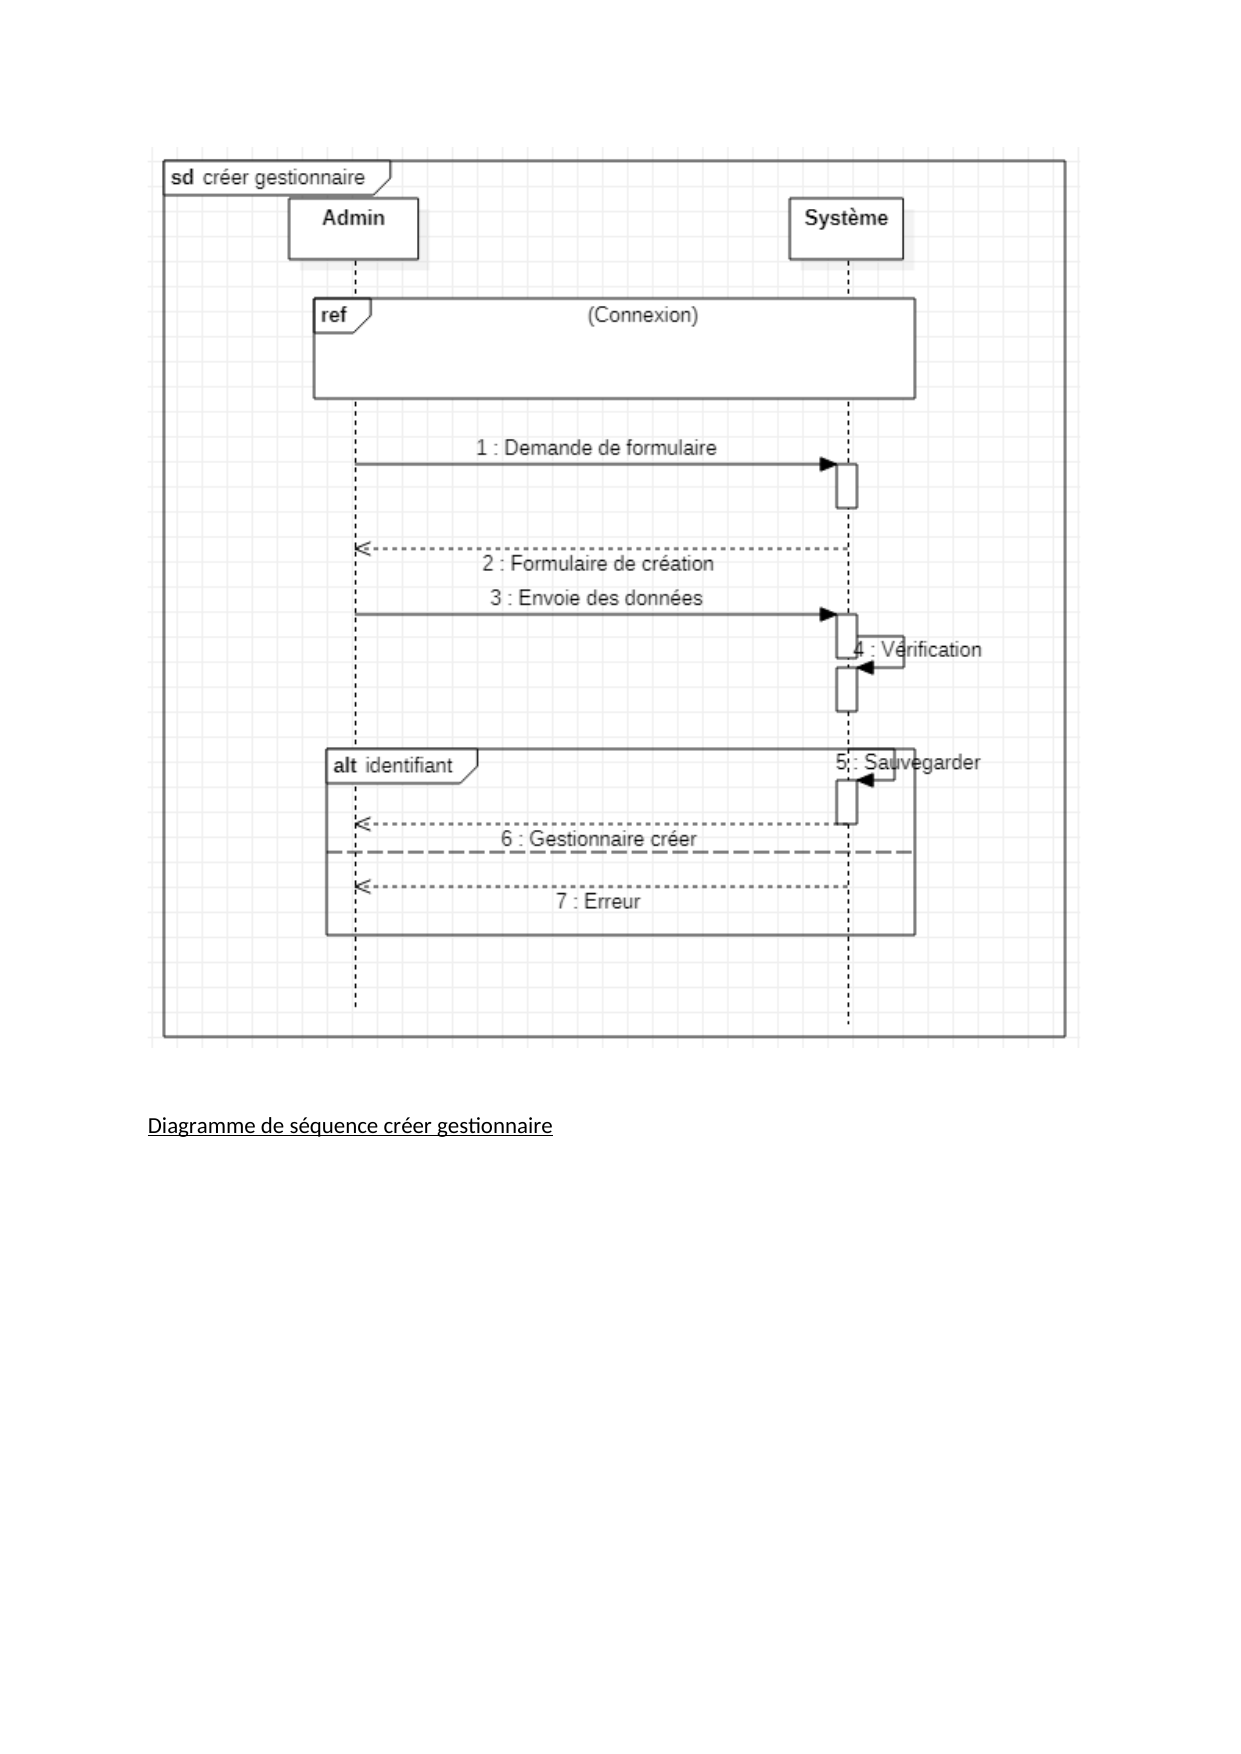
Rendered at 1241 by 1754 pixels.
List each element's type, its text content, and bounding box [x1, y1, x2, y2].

text Diagramme de séquence créer gestionnaire [148, 1111, 1093, 1139]
